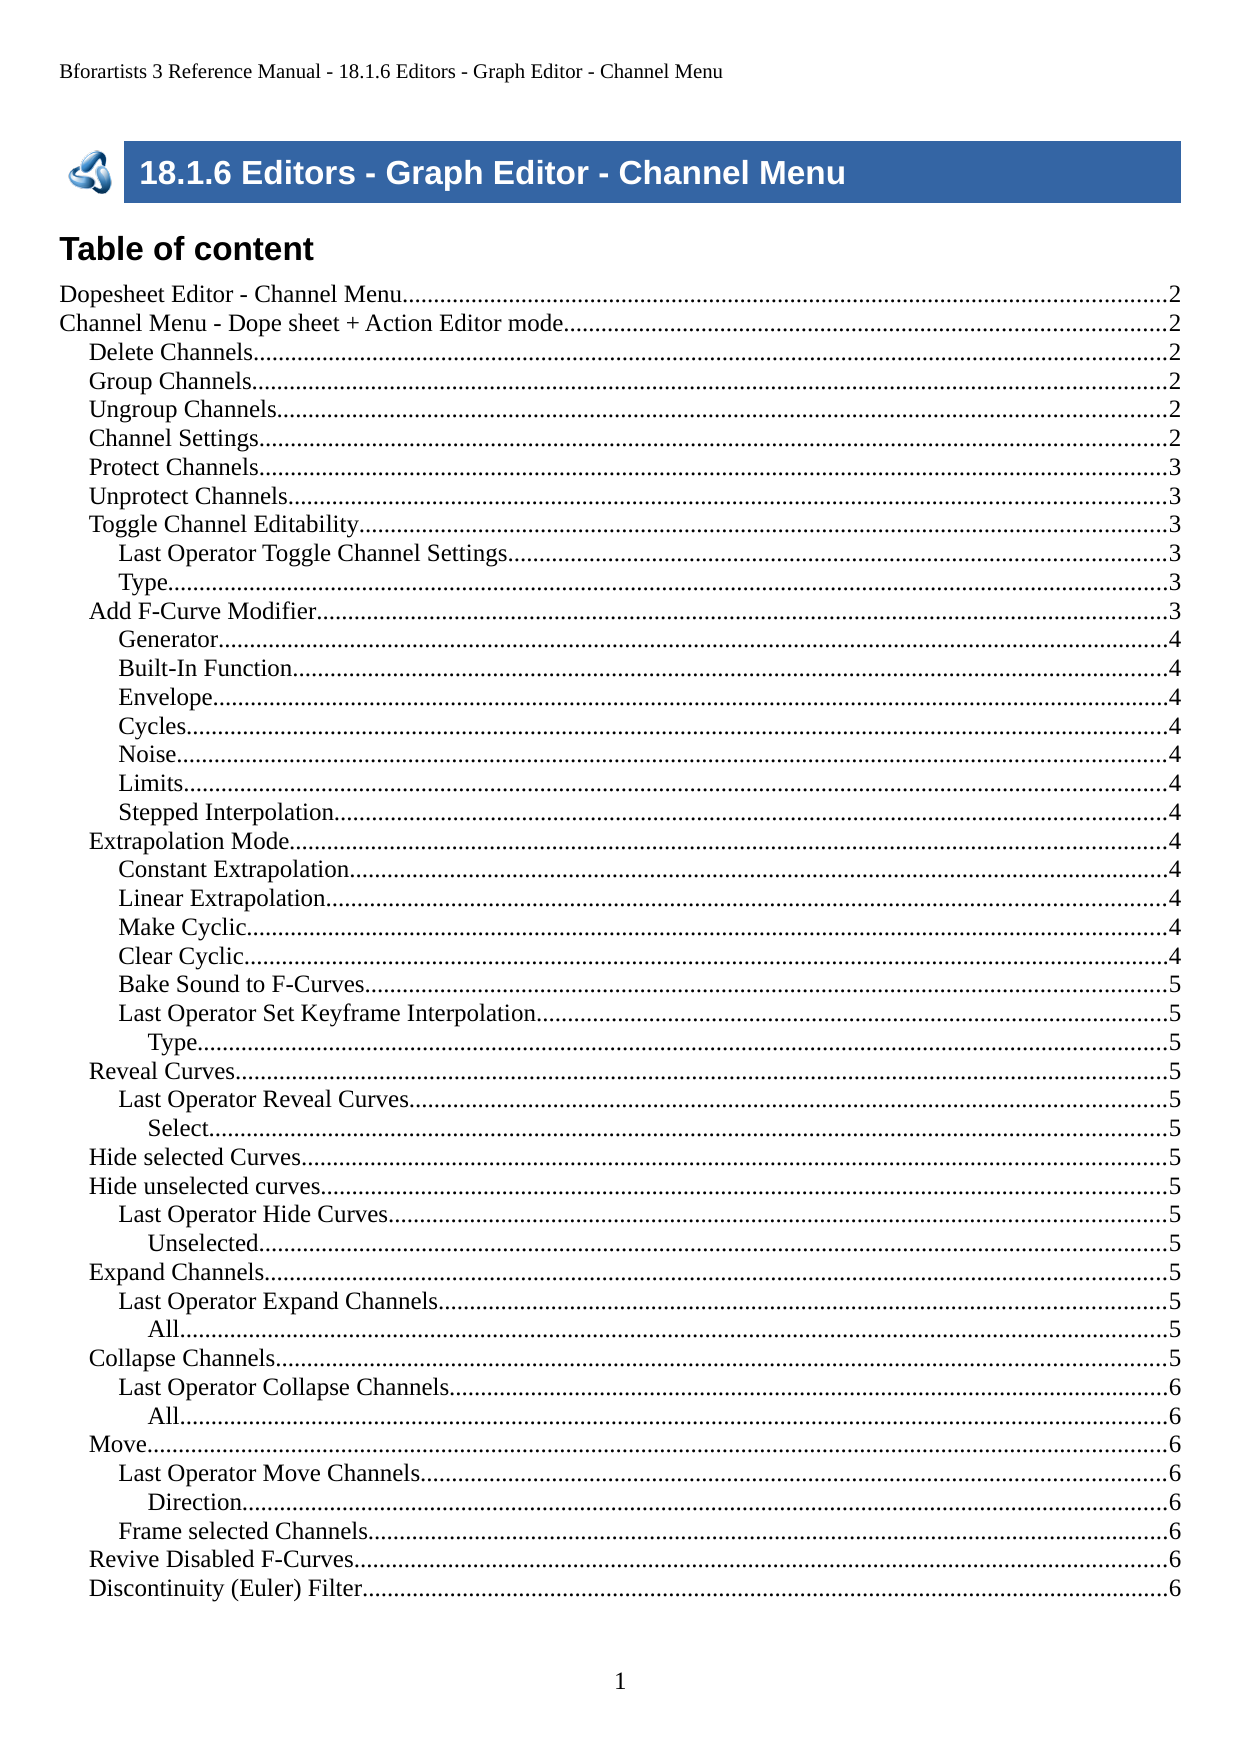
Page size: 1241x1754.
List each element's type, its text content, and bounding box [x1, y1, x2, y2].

text Frame selected Channels 6 [118, 1516, 1181, 1544]
text Linear Extrapolation 4 [118, 883, 1181, 912]
text Last Operator Hide Curves 5 [118, 1199, 1181, 1228]
text Last Operator Set Keyframe Interpolation 5 [118, 998, 1181, 1027]
text Channel Settings 2 [88, 423, 1181, 452]
table_header [59, 141, 124, 203]
text Extrapolation Mode 4 [88, 826, 1181, 854]
text Envelope 4 [118, 682, 1181, 711]
text Clear Cyclic 4 [118, 941, 1181, 969]
text Generator 4 [118, 624, 1181, 653]
text Revive Disabled F-Curves 6 [88, 1544, 1181, 1573]
text All 6 [147, 1401, 1181, 1429]
text Protect Channels 3 [88, 452, 1181, 481]
text Constant Extrapolation 4 [118, 854, 1181, 883]
text Bake Sound to F-Curves 5 [118, 969, 1181, 998]
text Group Channels 2 [88, 366, 1181, 394]
text Unselected 5 [147, 1228, 1181, 1257]
text Toggle Channel Editability 3 [88, 509, 1181, 538]
text Built-In Function 4 [118, 653, 1181, 682]
text Reveal Curves 5 [88, 1056, 1181, 1084]
text Unprotect Channels 3 [88, 481, 1181, 509]
text Last Operator Expand Channels 5 [118, 1286, 1181, 1314]
text Noise 4 [118, 739, 1181, 768]
text Add F-Curve Modifier 3 [88, 596, 1181, 624]
table_header 18.1.6 Editors - Graph Editor - Channel Menu [124, 141, 1181, 203]
text Last Operator Reveal Curves 5 [118, 1084, 1181, 1113]
subtitle Table of content [59, 228, 1181, 267]
text Make Cyclic 4 [118, 912, 1181, 941]
text Collapse Channels 5 [88, 1343, 1181, 1372]
text Dopesheet Editor - Channel Menu 2 [59, 279, 1181, 308]
text Type 3 [118, 567, 1181, 596]
text Hide unselected curves 5 [88, 1171, 1181, 1199]
text Channel Menu - Dope sheet + Action Editor mode 2 [59, 308, 1181, 337]
text Last Operator Move Channels 6 [118, 1458, 1181, 1487]
text Type 5 [147, 1027, 1181, 1056]
text Delete Channels 2 [88, 337, 1181, 366]
text Hide selected Curves 5 [88, 1142, 1181, 1171]
text Expand Channels 5 [88, 1257, 1181, 1286]
text Select 5 [147, 1113, 1181, 1142]
picture [65, 147, 114, 197]
text Stepped Interpolation 4 [118, 797, 1181, 826]
text Last Operator Toggle Channel Settings 3 [118, 538, 1181, 567]
text Ungroup Channels 2 [88, 394, 1181, 423]
text Cycles 4 [118, 711, 1181, 739]
text Move 6 [88, 1429, 1181, 1458]
text Limits 4 [118, 768, 1181, 797]
text Last Operator Collapse Channels 6 [118, 1372, 1181, 1401]
text All 5 [147, 1314, 1181, 1343]
text Discontinuity (Euler) Filter 6 [88, 1573, 1181, 1602]
text Direction 6 [147, 1487, 1181, 1516]
